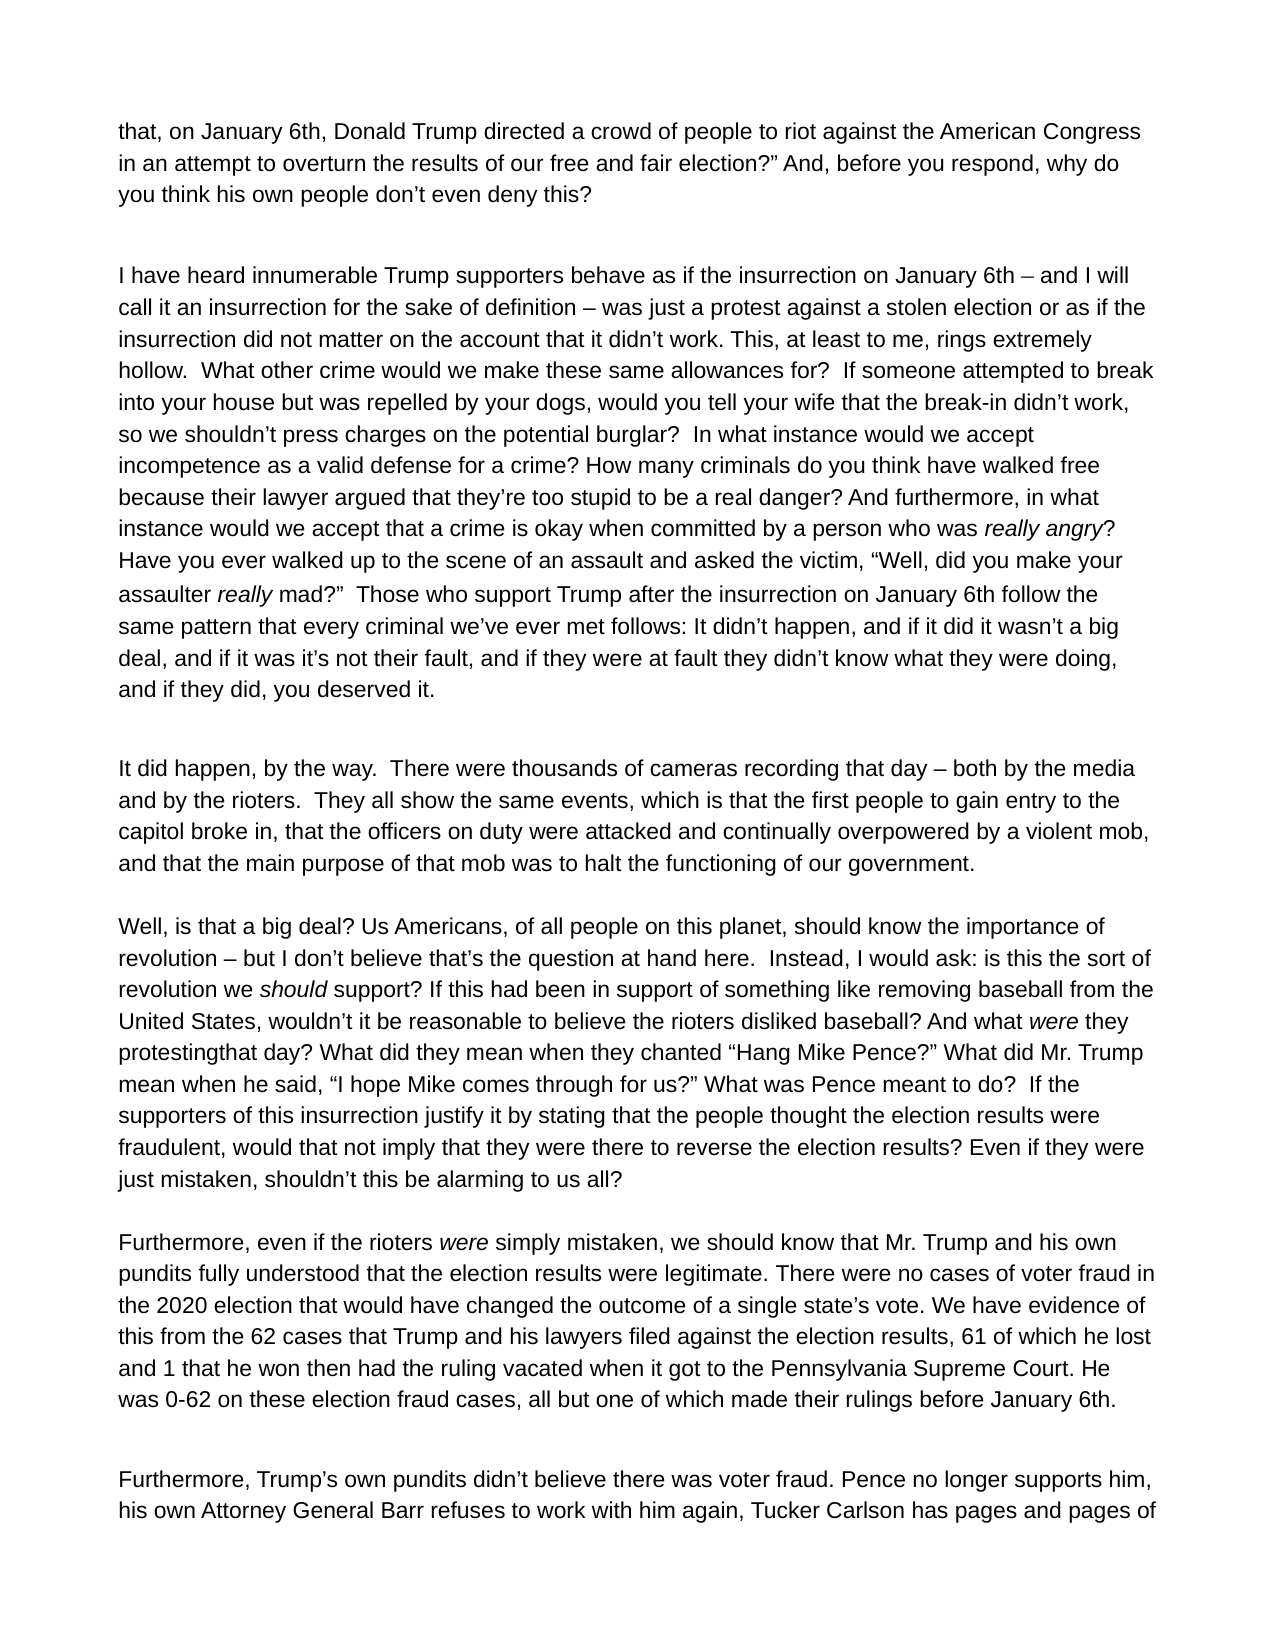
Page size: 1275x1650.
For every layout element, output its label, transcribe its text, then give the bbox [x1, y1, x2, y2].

text It did happen, by the way. There were thousands of cameras recording that day – both by the media and by the rioters. They all show the same events, which is that the first people to gain entry to the capitol broke in, that the officers on duty were attacked and continually overpowered by a violent mob, and that the main purpose of that mob was to halt the functioning of our government. [118, 755, 1157, 876]
text Furthermore, even if the rioters were simply mistaken, we should know that Mr. Trump and his own pundits fully understood that the election results were legitimate. There were no cases of voter fraud in the 2020 election that would have changed the outcome of a single state’s vote. We have evidence of this from the 62 cases that Trump and his lawyers filed against the election results, 61 of which he lost and 1 that he won then had the ruling vacated when it got to the Pennsylvania Supreme Court. He was 0-62 on these election fraud cases, all but one of which made their rulings before January 6th. [118, 1229, 1157, 1413]
text Well, is that a big deal? Us Americans, of all people on this planet, should know the importance of revolution – but I don’t believe that’s the question at hand here. Instead, I would ask: is this the sort of revolution we should support? If this had been in support of something like removing baseball from the United States, wouldn’t it be reasonable to believe the rioters disliked baseball? And what were they protestingthat day? What did they mean when they chanted “Hang Mike Pence?” What did Mr. Trump mean when he said, “I hope Mike comes through for us?” What was Pence meant to do? If the supporters of this insurrection justify it by stating that the people thought the election results were fraudulent, would that not imply that they were there to reverse the election results? Even if they were just mistaken, shouldn’t this be alarming to us all? [118, 913, 1157, 1192]
text I have heard innumerable Trump supporters behave as if the insurrection on January 6th – and I will call it an insurrection for the sake of definition – was just a protest against a stolen election or as if the insurrection did not matter on the account that it didn’t work. This, at least to me, rings extremely hollow. What other crime would we make these same allowances for? If someone attempted to break into your house but was repelled by your dogs, would you tell your wife that the break-in didn’t work, so we shouldn’t press charges on the potential burglar? In what instance would we accept incompetence as a valid defense for a crime? How many criminals do you think have walked free because their lawyer argued that they’re too stupid to be a real danger? And furthermore, in what instance would we accept that a crime is okay when committed by a person who was really angry? Have you ever walked up to the scene of an assault and asked the victim, “Well, did you make your assaulter really mad?” Those who support Trump after the insurrection on January 6th follow the same pattern that every criminal we’ve ever met follows: It didn’t happen, and if it did it wasn’t a big deal, and if it was it’s not their fault, and if they were at fault they didn’t know what they were doing, and if they did, you deserved it. [118, 260, 1157, 702]
text Furthermore, Trump’s own pundits didn’t believe there was voter fraud. Pence no longer supports him, his own Attorney General Barr refuses to work with him again, Tucker Carlson has pages and pages of [118, 1466, 1157, 1523]
text that, on January 6th, Donald Trump directed a crowd of people to riot against the American Congress in an attempt to overturn the results of our free and fair election?” And, before you respond, why do you think his own people don’t even deny this? [118, 118, 1157, 208]
